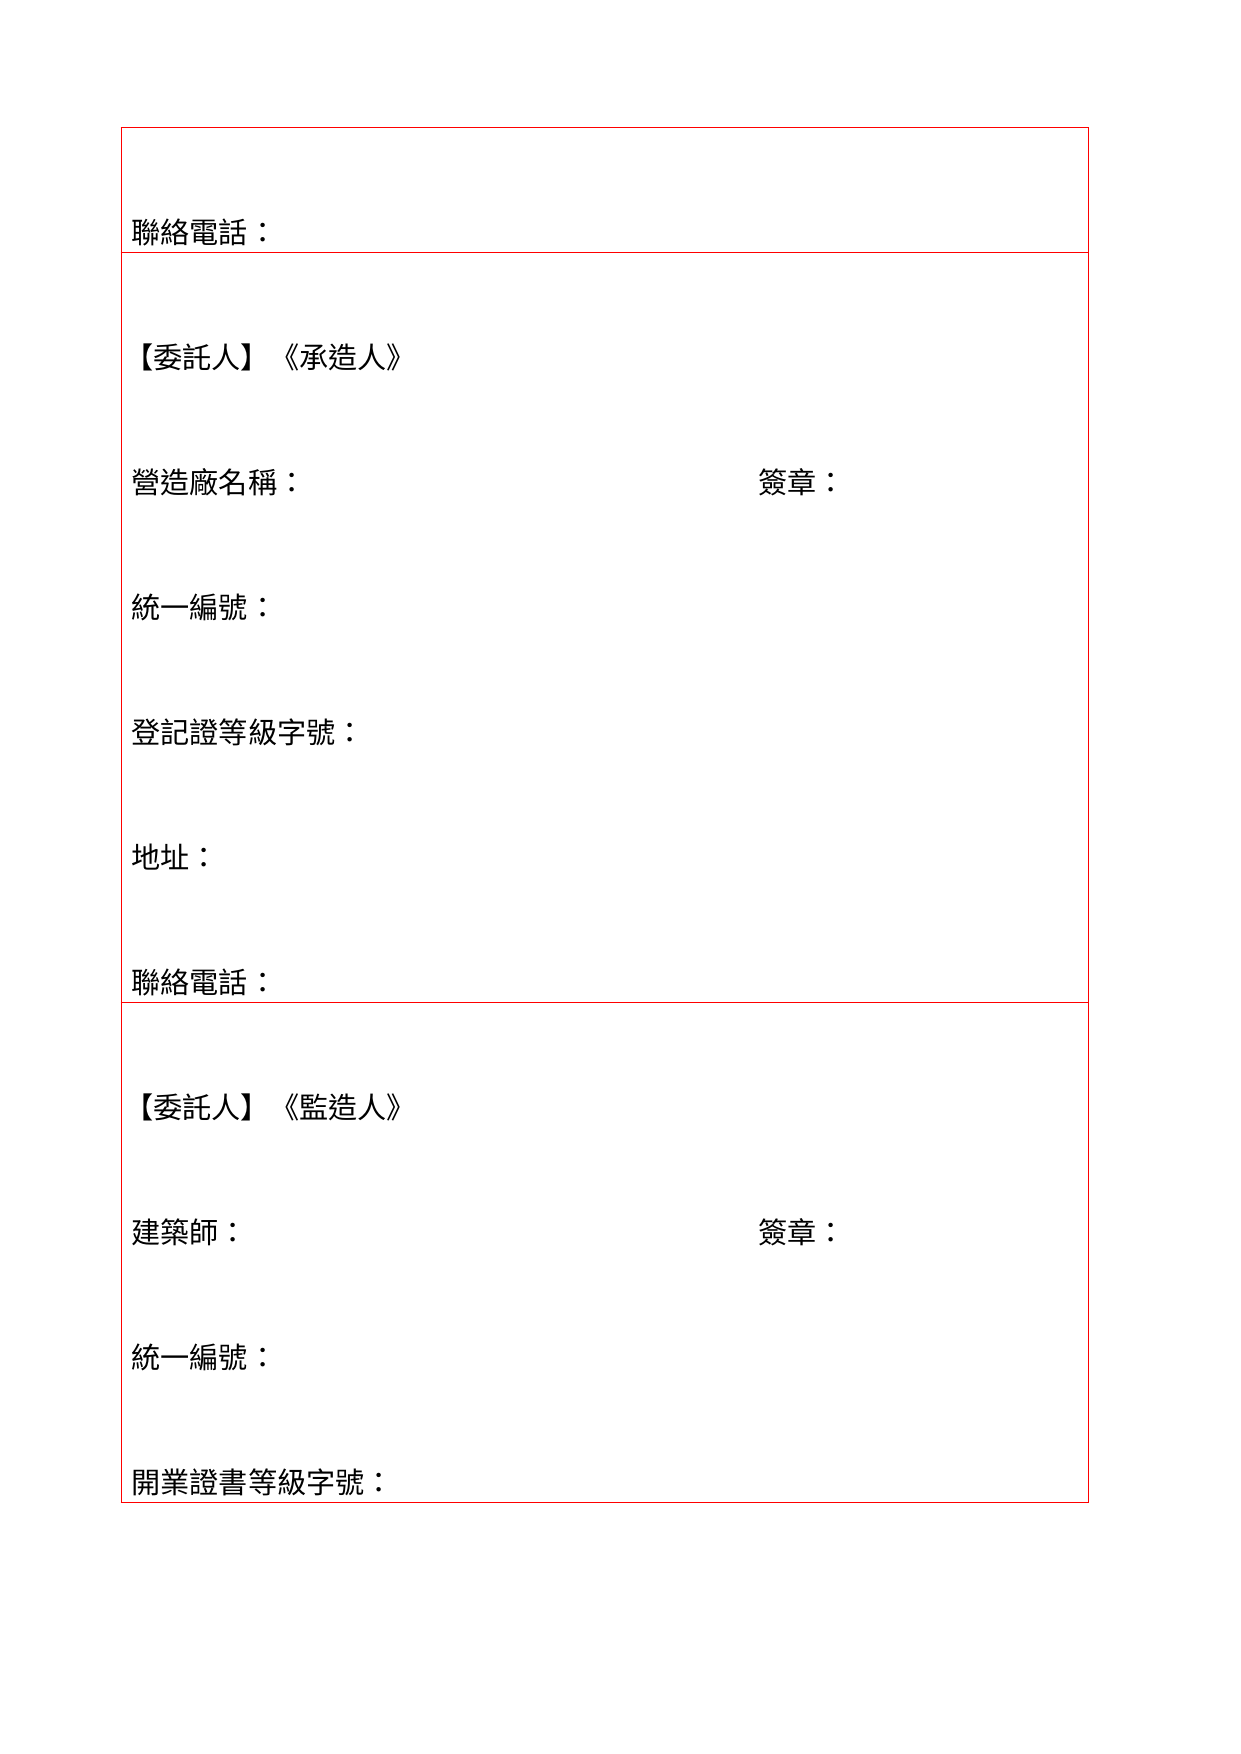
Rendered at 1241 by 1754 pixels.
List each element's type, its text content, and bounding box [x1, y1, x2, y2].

table_cell 【委託人】《承造人》 營造廠名稱： 簽章： 統一編號： 登記證等級字號： 地址： 聯絡電話： [122, 253, 1088, 1002]
table_cell 聯絡電話： [122, 128, 1088, 252]
table_cell 【委託人】《監造人》 建築師： 簽章： 統一編號： 開業證書等級字號： [122, 1003, 1088, 1502]
